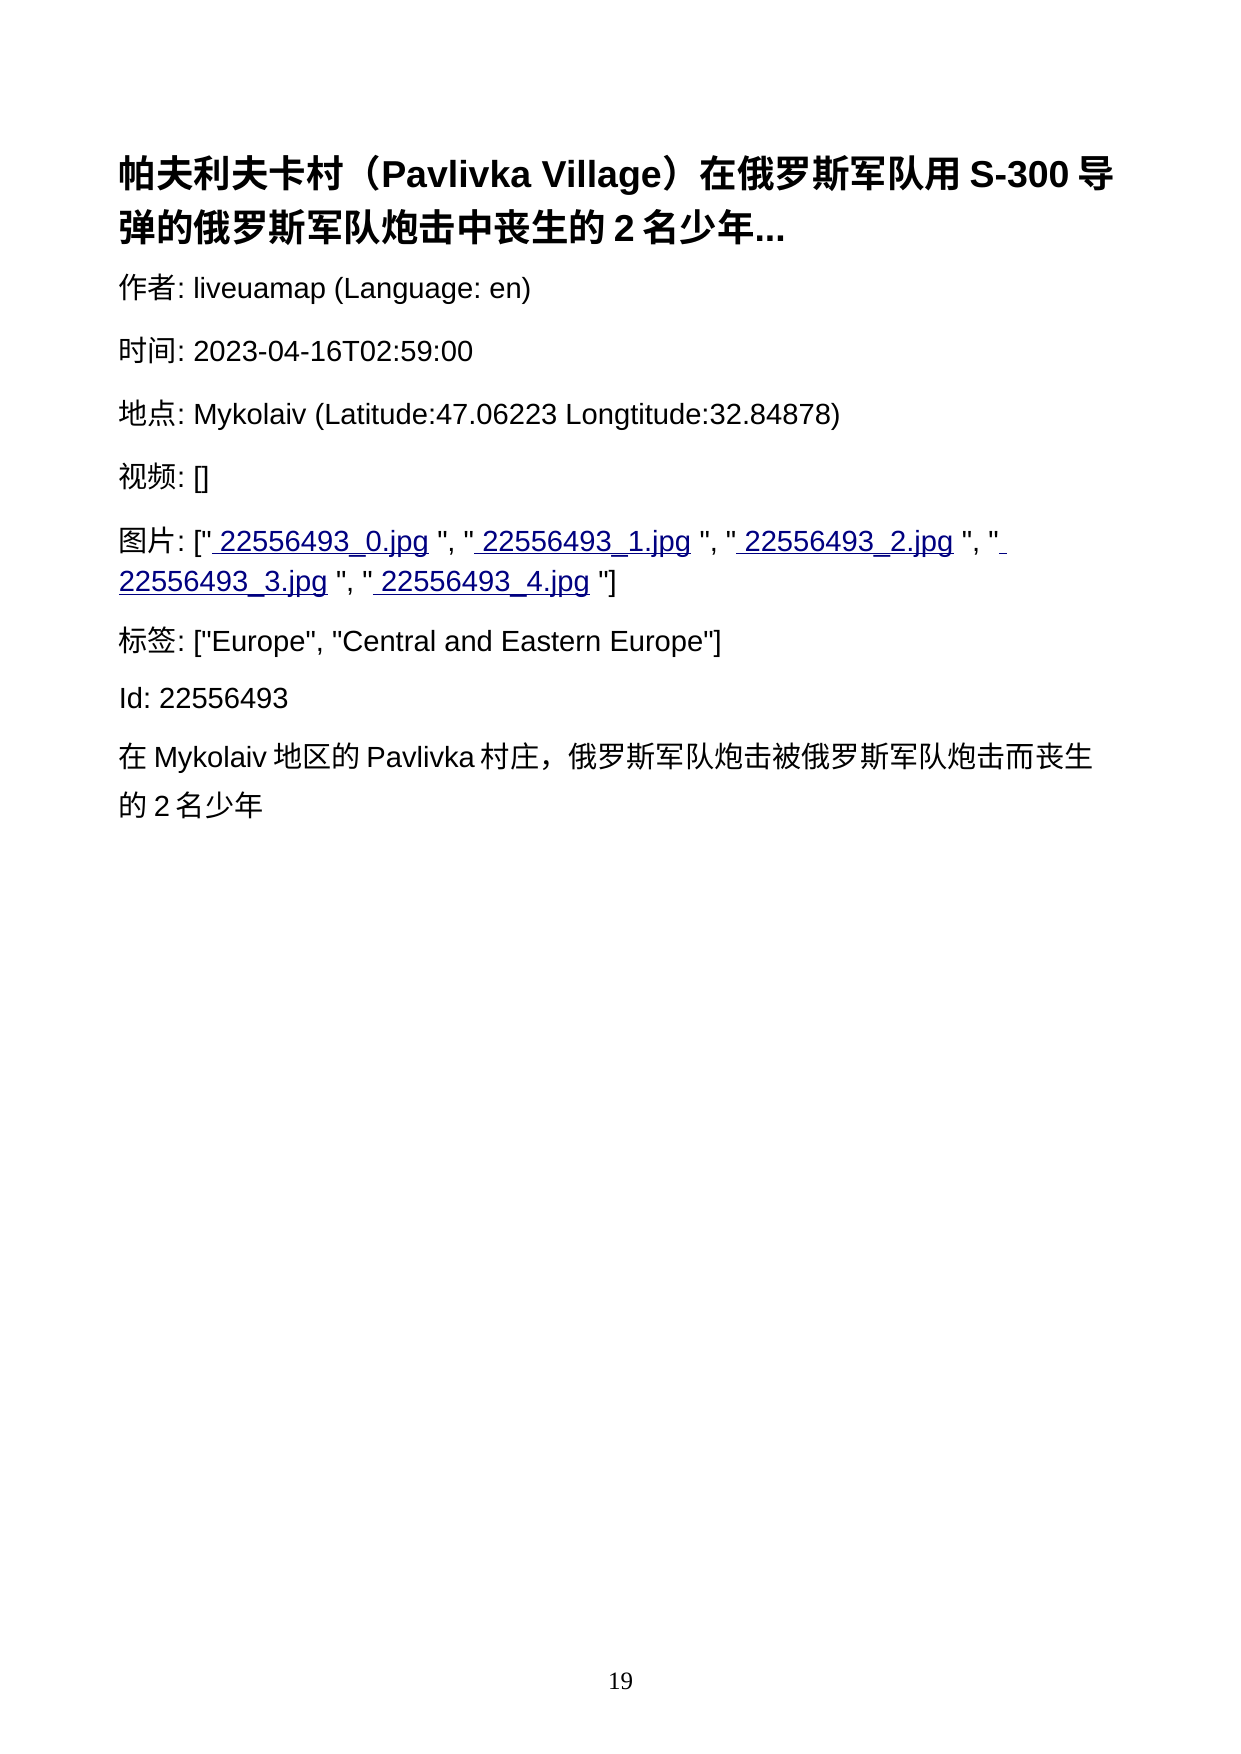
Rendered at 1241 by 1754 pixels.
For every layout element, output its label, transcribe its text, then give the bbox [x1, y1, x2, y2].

subtitle 帕夫利夫卡村（Pavlivka Village）在俄罗斯军队用S-300导弹的俄罗斯军队炮击中丧生的2名少年... [118, 143, 1122, 252]
text Id: 22556493 [118, 681, 1122, 714]
text 图片: [" 22556493_0.jpg ", " 22556493_1.jpg ", " 22556493_2.jpg ", " 22556493_3.jpg ", " 22556493_4.jpg "] [118, 517, 1122, 598]
text 标签: ["Europe", "Central and Eastern Europe"] [118, 617, 1122, 660]
text 作者: liveuamap (Language: en) [118, 264, 1122, 307]
text 视频: [] [118, 454, 1122, 496]
text 地点: Mykolaiv (Latitude:47.06223 Longtitude:32.84878) [118, 391, 1122, 433]
text 在Mykolaiv地区的Pavlivka村庄，俄罗斯军队炮击被俄罗斯军队炮击而丧生的2名少年 [118, 734, 1122, 1531]
text 时间: 2023-04-16T02:59:00 [118, 328, 1122, 370]
